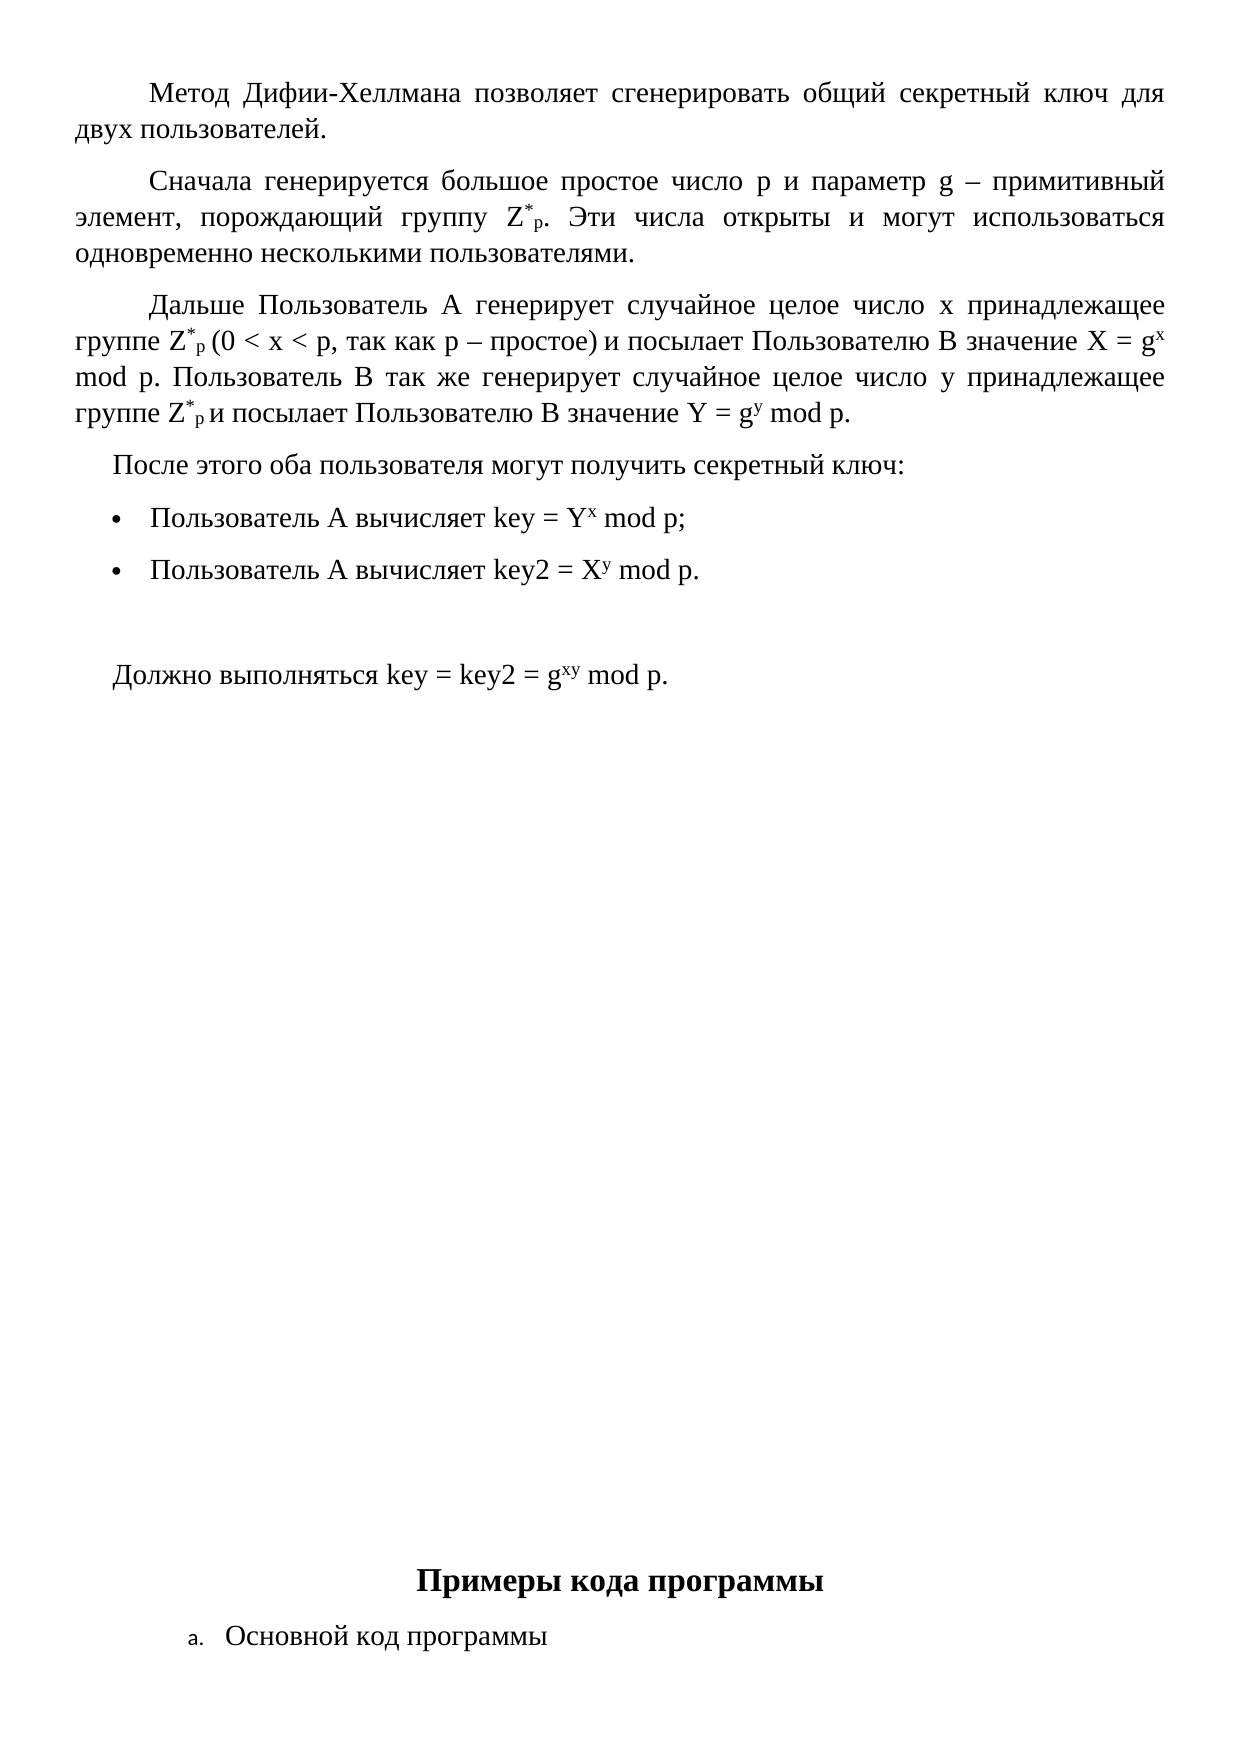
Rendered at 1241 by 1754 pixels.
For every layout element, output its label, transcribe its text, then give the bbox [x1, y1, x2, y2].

text Метод Дифии-Хеллмана позволяет сгенерировать общий секретный ключ для двух пользователей. [75, 75, 1165, 144]
text После этого оба пользователя могут получить секретный ключ: [75, 447, 1165, 481]
list Пользователь А вычисляет key = Yx mod p; [112, 500, 1165, 533]
list Пользователь А вычисляет key2 = Xy mod p. [112, 552, 1165, 586]
text Примеры кода программы [75, 1560, 1165, 1598]
text Дальше Пользователь А генерирует случайное целое число x принадлежащее группе Z*p (0 < x < p, так как p – простое) и посылает Пользователю В значение X = gx mod p. Пользователь В так же генерирует случайное целое число y принадлежащее группе Z*p и посылает Пользователю В значение Y = gy mod p. [75, 287, 1165, 428]
text Сначала генерируется большое простое число p и параметр g – примитивный элемент, порождающий группу Z*p. Эти числа открыты и могут использоваться одновременно несколькими пользователями. [75, 163, 1165, 268]
list Основной код программы [187, 1618, 1165, 1651]
text Должно выполняться key = key2 = gxy mod p. [75, 657, 1165, 691]
